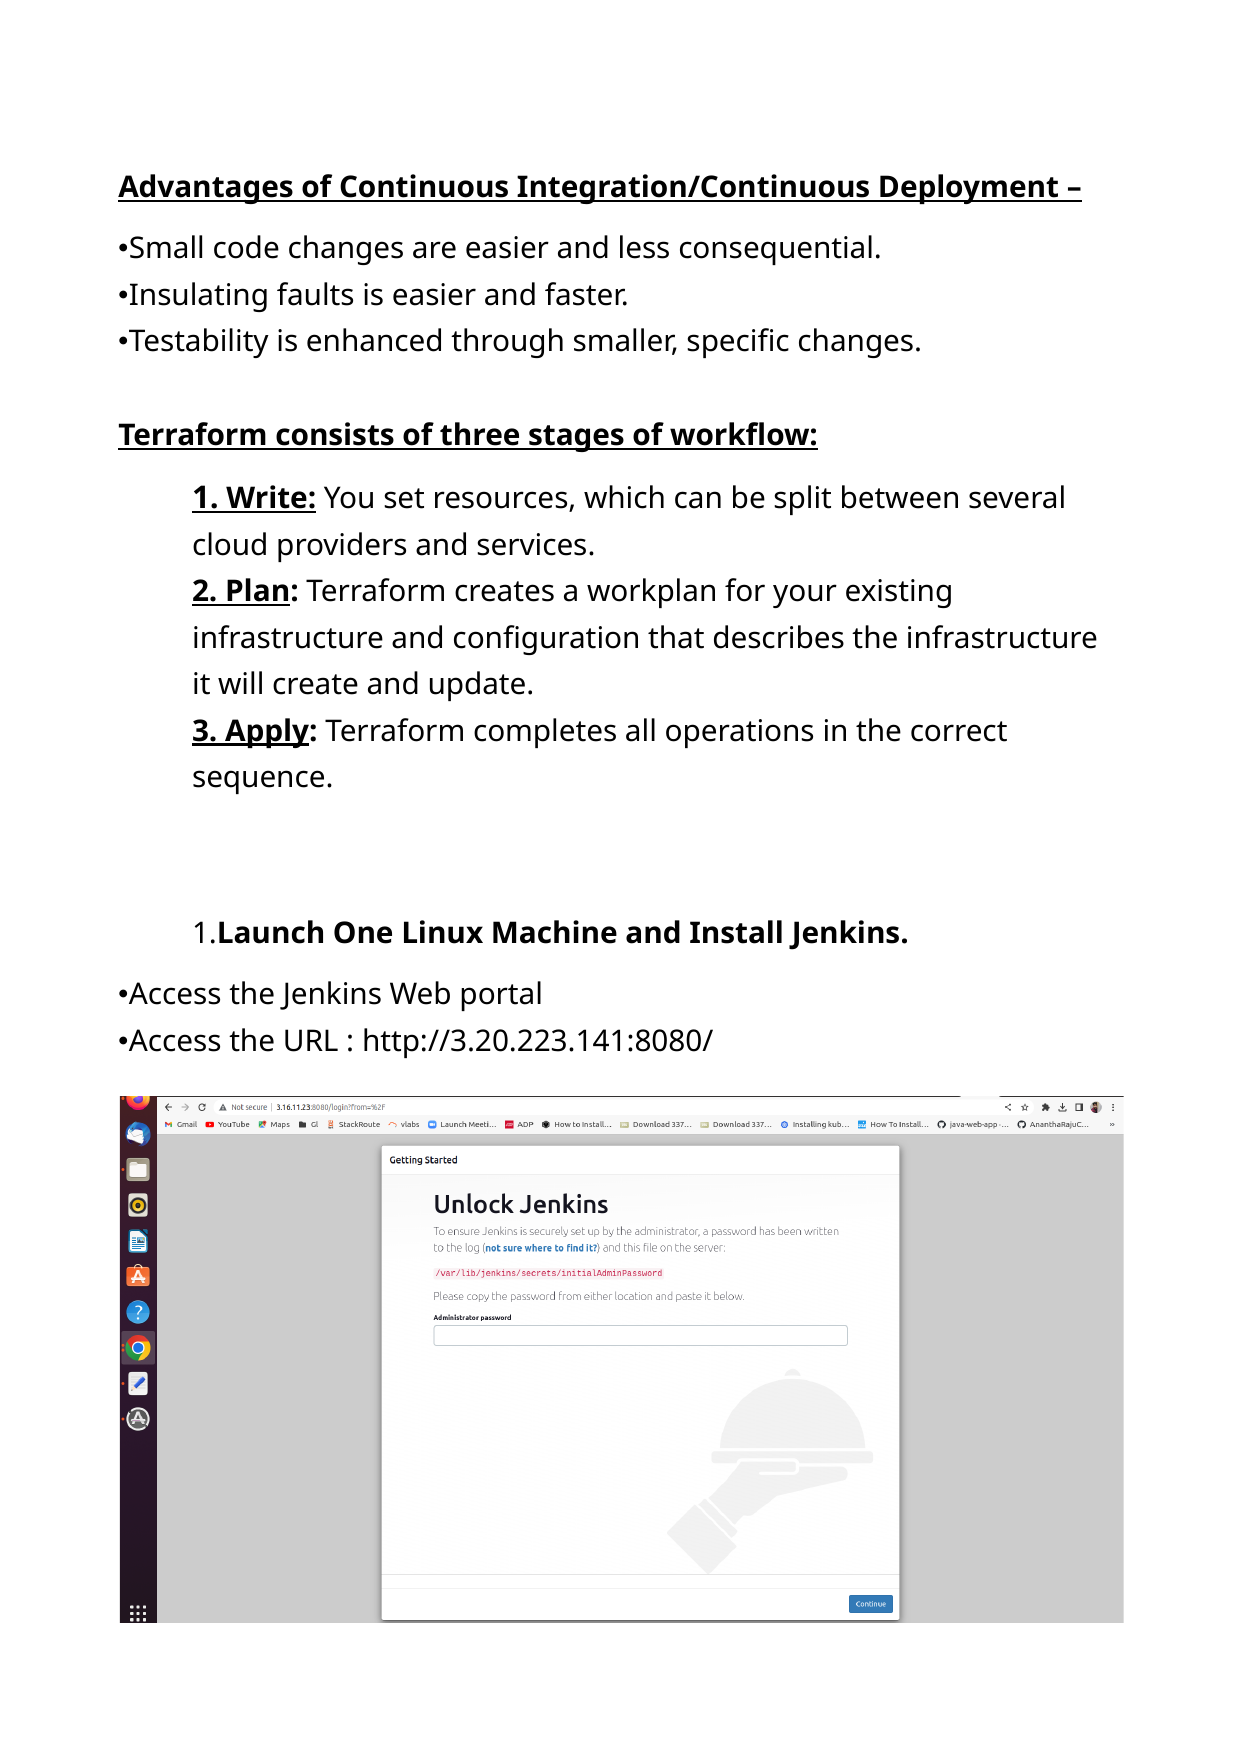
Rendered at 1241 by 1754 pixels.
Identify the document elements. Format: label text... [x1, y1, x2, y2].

list 3. Apply: Terraform completes all operations in the correct sequence. [118, 709, 1122, 796]
list Insulating faults is easier and faster. [118, 273, 1122, 314]
text Terraform consists of three stages of workflow: [118, 414, 1122, 454]
list 1. Write: You set resources, which can be split between several cloud providers and services. [118, 475, 1122, 564]
list Small code changes are easier and less consequential. [118, 227, 1122, 267]
text Advantages of Continuous Integration/Continuous Deployment – [118, 166, 1122, 206]
list Access the URL : http://3.20.223.141:8080/ [118, 1019, 1122, 1060]
list 2. Plan: Terraform creates a workplan for your existing infrastructure and configuration that describes the infrastructure it will create and update. [118, 570, 1122, 703]
picture [119, 1096, 1124, 1623]
list Access the Jenkins Web portal [118, 973, 1122, 1013]
list Testability is enhanced through smaller, specific changes. [118, 320, 1122, 360]
list 1.Launch One Linux Machine and Install Jenkins. [118, 912, 1122, 952]
